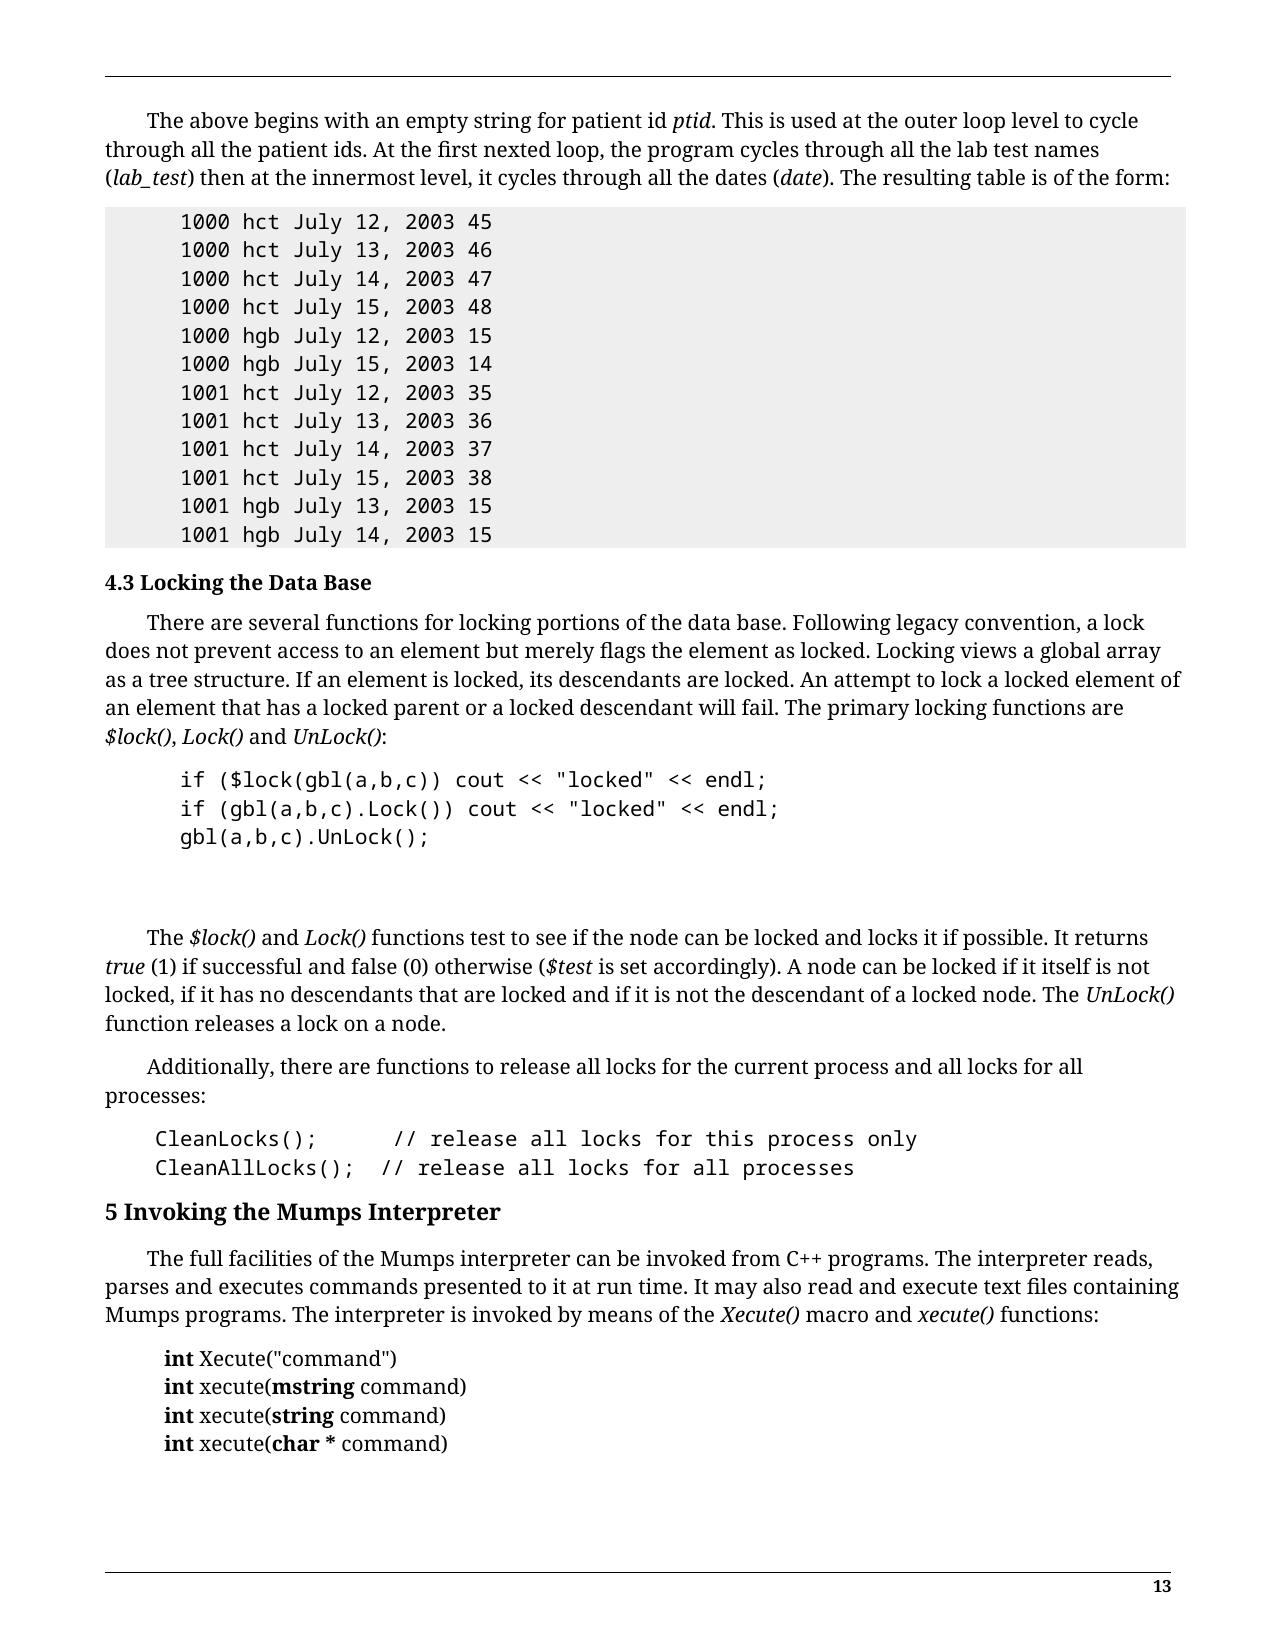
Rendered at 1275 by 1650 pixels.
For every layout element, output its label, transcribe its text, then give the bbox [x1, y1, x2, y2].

text if ($lock(gbl(a,b,c)) cout << "locked" << endl; [105, 765, 1186, 794]
text CleanLocks(); // release all locks for this process only [105, 1124, 1186, 1153]
text 1001 hct July 15, 2003 38 [105, 463, 1186, 491]
text Additionally, there are functions to release all locks for the current process and all locks for all processes: [105, 1052, 1186, 1109]
text CleanAllLocks(); // release all locks for all processes [105, 1153, 1186, 1181]
text 1000 hct July 13, 2003 46 [105, 235, 1186, 264]
text The full facilities of the Mumps interpreter can be invoked from C++ programs. The interpreter reads, parses and executes commands presented to it at run time. It may also read and execute text files containing Mumps programs. The interpreter is invoked by means of the Xecute() macro and xecute() functions: [105, 1244, 1186, 1329]
text 1001 hgb July 14, 2003 15 [105, 520, 1186, 548]
text The $lock() and Lock() functions test to see if the node can be locked and locks it if possible. It returns true (1) if successful and false (0) otherwise ($test is set accordingly). A node can be locked if it itself is not locked, if it has no descendants that are locked and if it is not the descendant of a locked node. The UnLock() function releases a lock on a node. [105, 923, 1186, 1037]
text 1001 hgb July 13, 2003 15 [105, 491, 1186, 520]
text 1000 hct July 14, 2003 47 [105, 264, 1186, 292]
text if (gbl(a,b,c).Lock()) cout << "locked" << endl; [105, 794, 1186, 822]
text 1001 hct July 14, 2003 37 [105, 434, 1186, 463]
subtitle Locking the Data Base [105, 568, 1186, 596]
text 1000 hct July 12, 2003 45 [105, 207, 1186, 235]
text 1001 hct July 12, 2003 35 [105, 378, 1186, 406]
text 1000 hgb July 15, 2003 14 [105, 349, 1186, 378]
text There are several functions for locking portions of the data base. Following legacy convention, a lock does not prevent access to an element but merely flags the element as locked. Locking views a global array as a tree structure. If an element is locked, its descendants are locked. An attempt to lock a locked element of an element that has a locked parent or a locked descendant will fail. The primary locking functions are $lock(), Lock() and UnLock(): [105, 608, 1186, 750]
subtitle Invoking the Mumps Interpreter [105, 1196, 1186, 1227]
text gbl(a,b,c).UnLock(); [105, 822, 1186, 851]
text The above begins with an empty string for patient id ptid. This is used at the outer loop level to cycle through all the patient ids. At the first nexted loop, the program cycles through all the lab test names (lab_test) then at the innermost level, it cycles through all the dates (date). The resulting table is of the form: [105, 107, 1186, 192]
text 1000 hgb July 12, 2003 15 [105, 321, 1186, 349]
text int Xecute("command") int xecute(mstring command) int xecute(string command) int xecute(char * command) [164, 1344, 1127, 1458]
text 1001 hct July 13, 2003 36 [105, 406, 1186, 434]
text 1000 hct July 15, 2003 48 [105, 292, 1186, 321]
